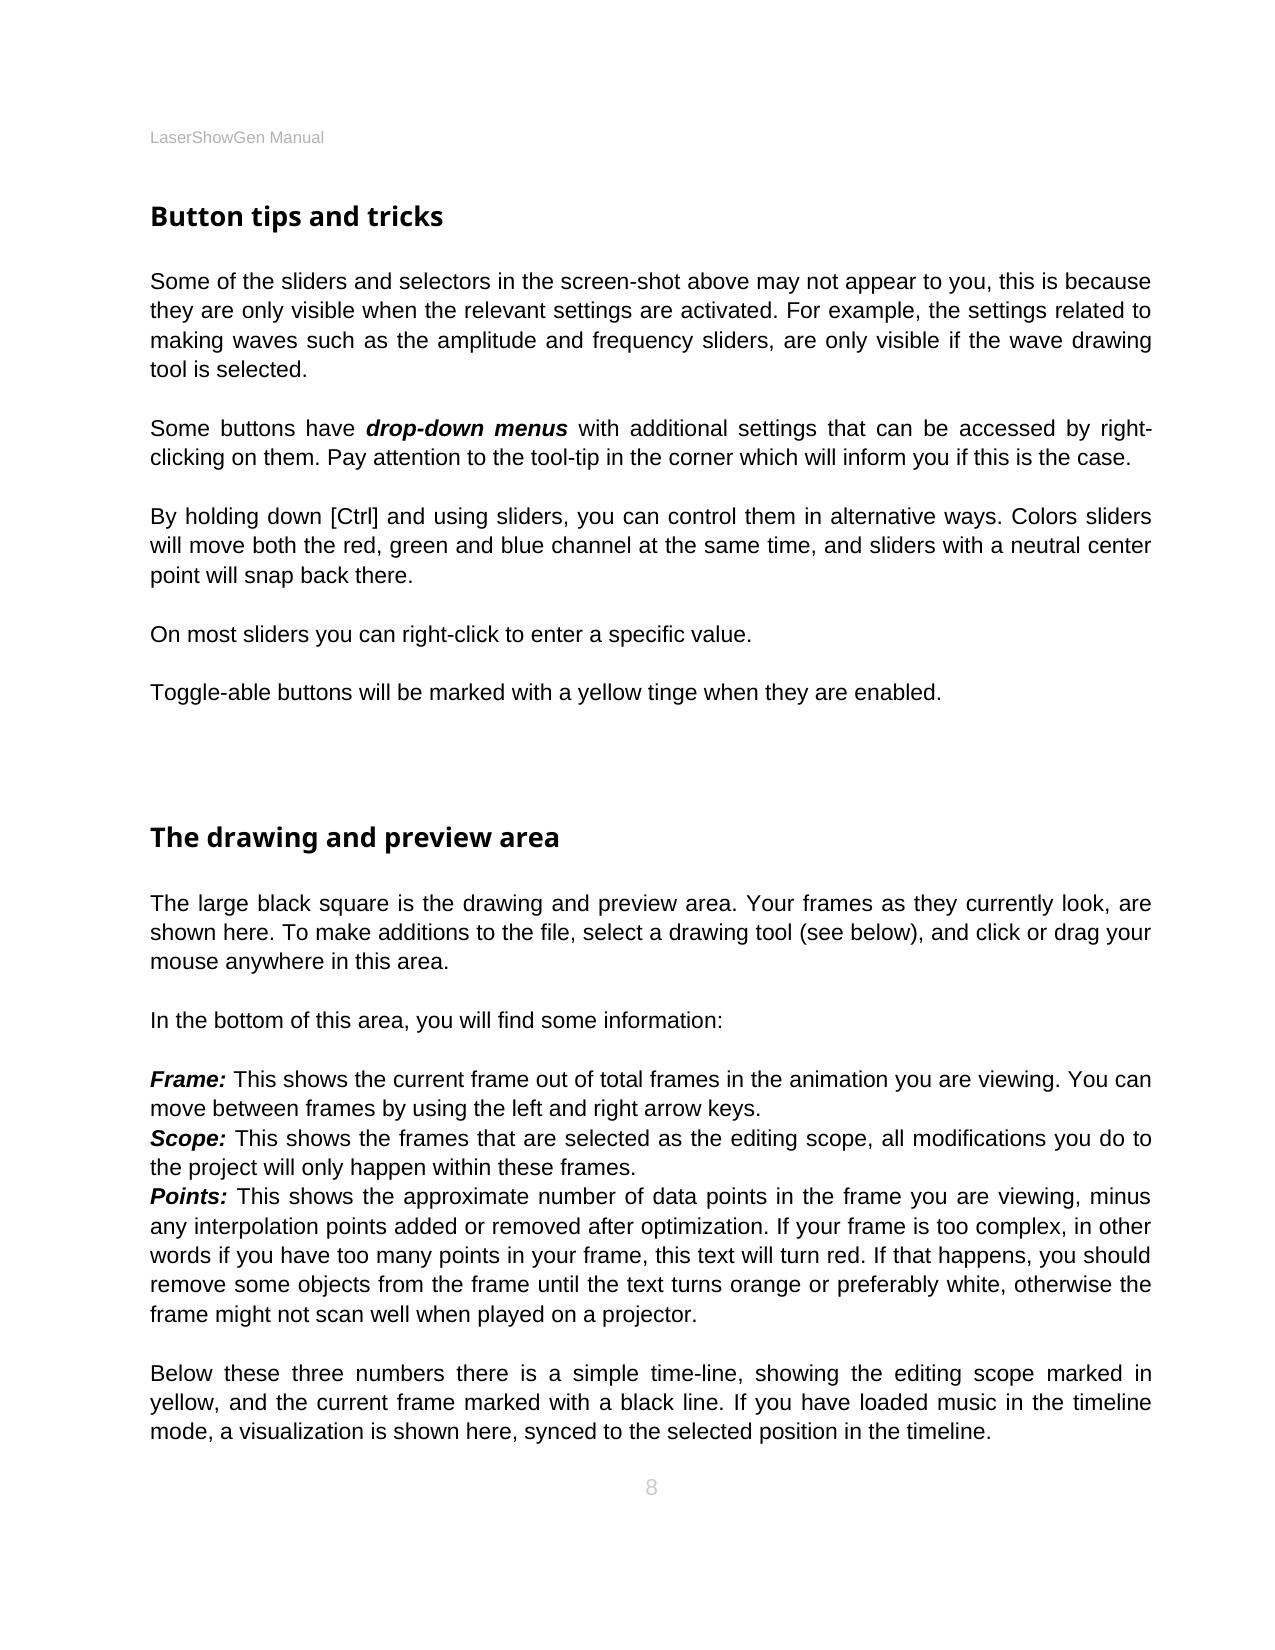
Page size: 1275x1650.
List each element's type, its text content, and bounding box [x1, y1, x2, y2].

text Toggle-able buttons will be marked with a yellow tinge when they are enabled. [150, 680, 1153, 706]
subtitle The drawing and preview area [150, 818, 1153, 855]
text Some of the sliders and selectors in the screen-shot above may not appear to you, this is because they are only visible when the relevant settings are activated. For example, the settings related to making waves such as the amplitude and frequency sliders, are only visible if the wave drawing tool is selected. [150, 269, 1153, 383]
text In the bottom of this area, you will find some information: [150, 1008, 1153, 1033]
text On most sliders you can right-click to enter a specific value. [150, 621, 1153, 647]
text By holding down [Ctrl] and using sliders, you can control them in alternative ways. Colors sliders will move both the red, green and blue channel at the same time, and sliders with a neutral center point will snap back there. [150, 504, 1153, 588]
text Scope: This shows the frames that are selected as the editing scope, all modifications you do to the project will only happen within these frames. [150, 1125, 1153, 1180]
text Some buttons have drop-down menus with additional settings that can be accessed by right-clicking on them. Pay attention to the tool-tip in the corner which will inform you if this is the case. [150, 416, 1153, 471]
text Frame: This shows the current frame out of total frames in the animation you are viewing. You can move between frames by using the left and right arrow keys. [150, 1066, 1153, 1121]
text Points: This shows the approximate number of data points in the frame you are viewing, minus any interpolation points added or removed after optimization. If your frame is too complex, in other words if you have too many points in your frame, this text will turn red. If that happens, you should remove some objects from the frame until the text turns orange or preferably white, otherwise the frame might not scan well when played on a projector. [150, 1184, 1153, 1327]
text The large black square is the drawing and preview area. Your frames as they currently look, are shown here. To make additions to the file, select a drawing tool (see below), and click or drag your mouse anywhere in this area. [150, 890, 1153, 974]
subtitle Button tips and tricks [150, 197, 1153, 234]
text Below these three numbers there is a simple time-line, showing the editing scope marked in yellow, and the current frame marked with a black line. If you have loaded music in the timeline mode, a visualization is shown here, synced to the selected position in the timeline. [150, 1360, 1153, 1444]
